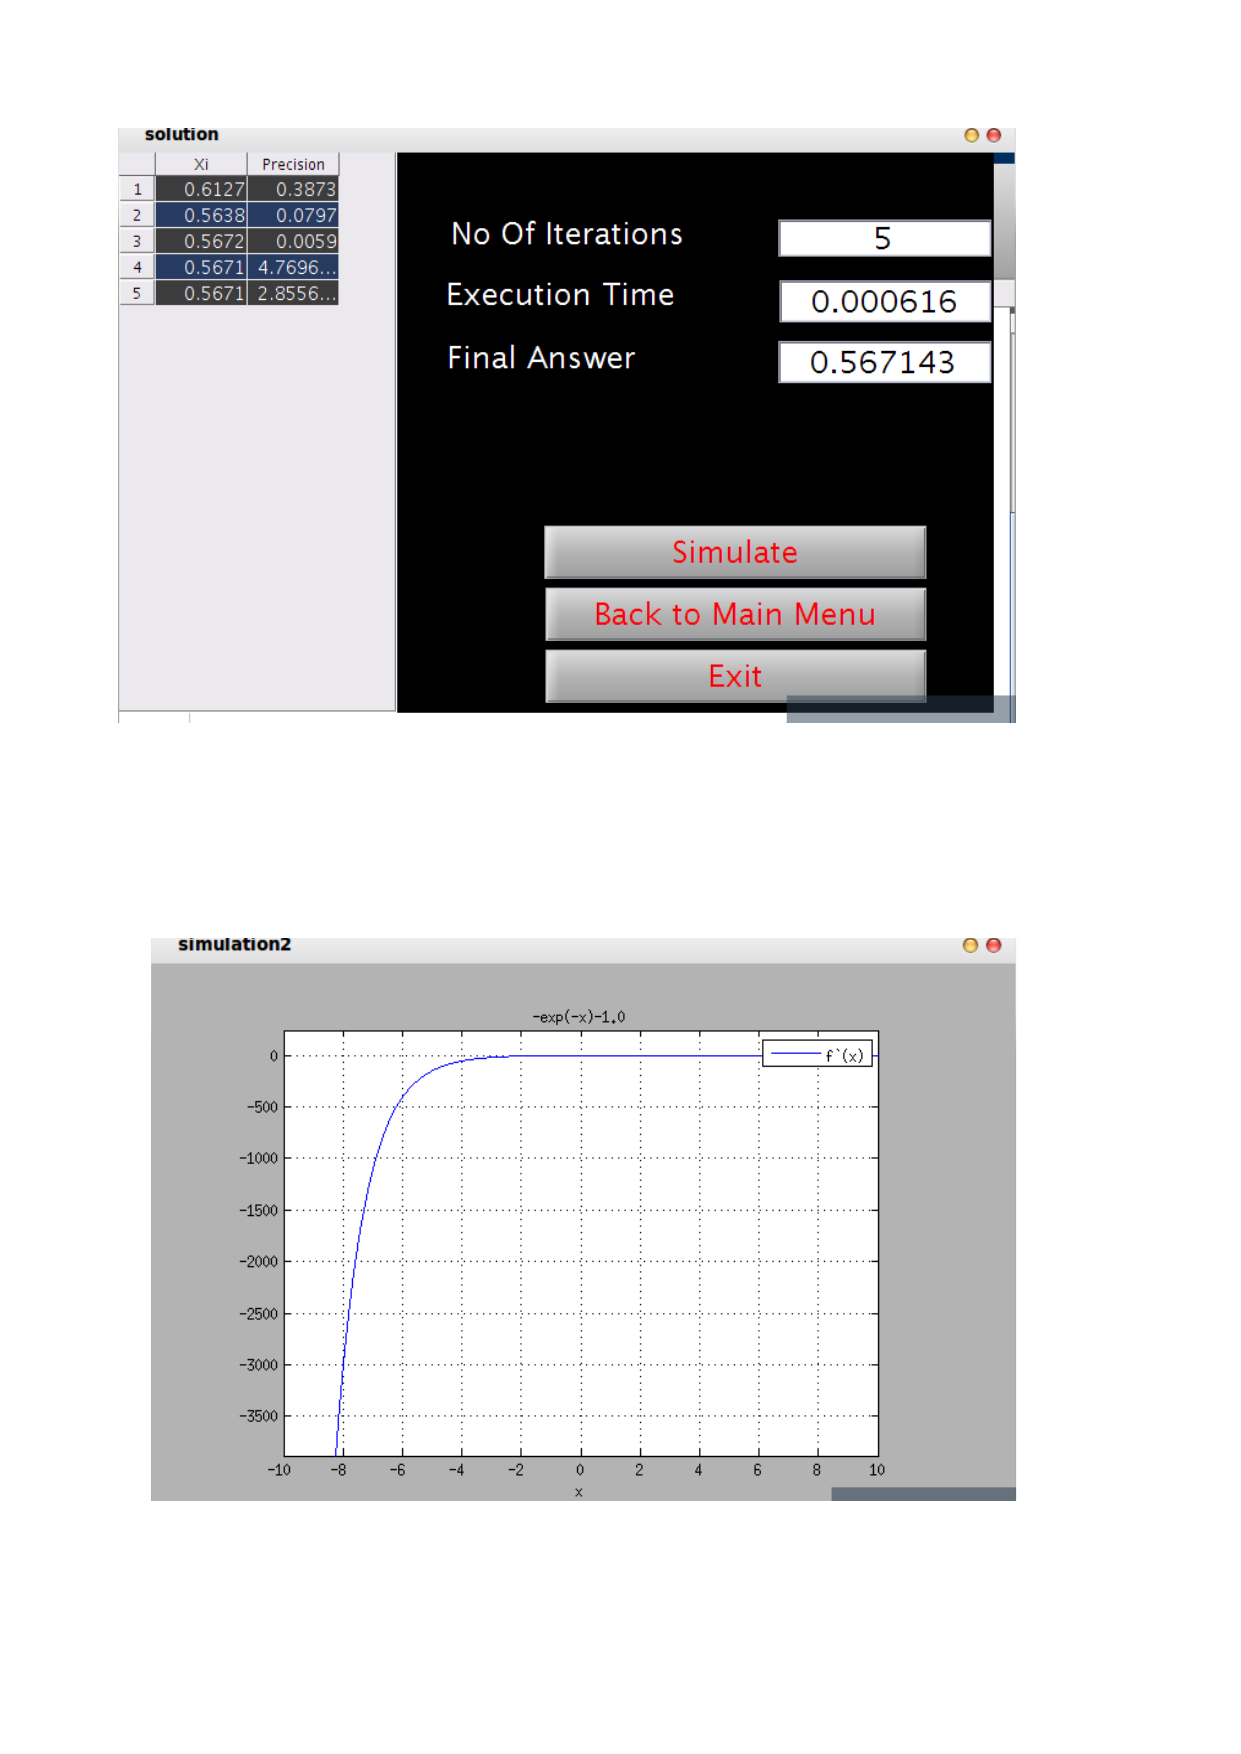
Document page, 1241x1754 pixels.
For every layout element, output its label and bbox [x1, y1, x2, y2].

picture [151, 938, 1017, 1501]
picture [118, 128, 1016, 723]
